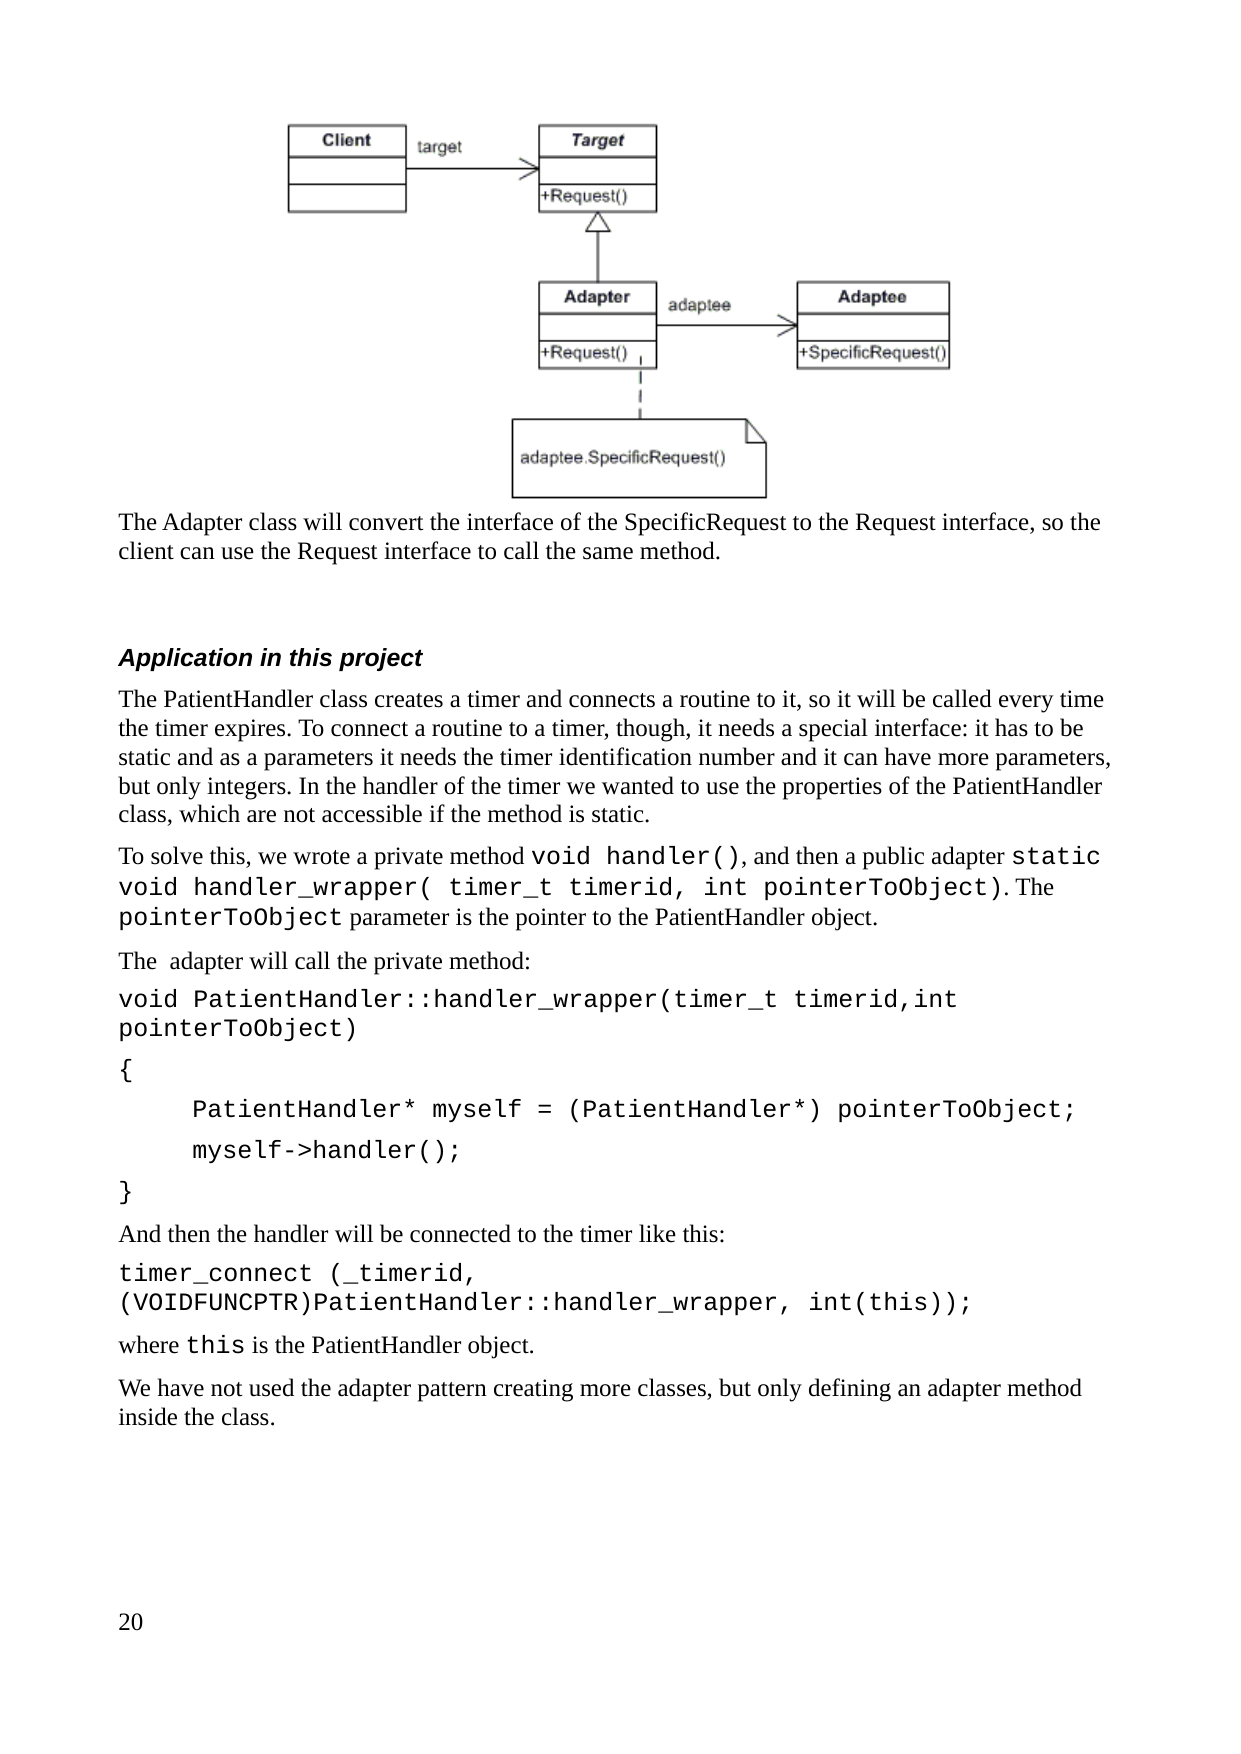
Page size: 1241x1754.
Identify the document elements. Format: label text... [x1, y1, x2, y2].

text And then the handler will be connected to the timer like this: [118, 1219, 1122, 1248]
text The PatientHandler class creates a timer and connects a routine to it, so it will be called every time the timer expires. To connect a routine to a timer, though, it needs a special interface: it has to be static and as a parameters it needs the timer identification number and it can have more parameters, but only integers. In the handler of the timer we wanted to use the properties of the PatientHandler class, which are not accessible if the method is static. [118, 684, 1122, 828]
text myself->handler(); [118, 1138, 1122, 1166]
text To solve this, we wrote a private method void handler(), and then a public adapter static void handler_wrapper( timer_t timerid, int pointerToObject). The pointerToObject parameter is the pointer to the PatientHandler object. [118, 841, 1122, 933]
text The adapter will call the private method: [118, 946, 1122, 974]
text } [118, 1179, 1122, 1207]
text We have not used the adapter pattern creating more classes, but only defining an adapter method inside the class. [118, 1373, 1122, 1431]
picture [285, 118, 955, 508]
text { [118, 1056, 1122, 1084]
text PatientHandler* myself = (PatientHandler*) pointerToObject; [118, 1097, 1122, 1125]
subtitle Application in this project [118, 643, 1122, 672]
text where this is the PatientHandler object. [118, 1330, 1122, 1361]
text timer_connect (_timerid, (VOIDFUNCPTR)PatientHandler::handler_wrapper, int(this)); [118, 1261, 1122, 1317]
text The Adapter class will convert the interface of the SpecificRequest to the Request interface, so the client can use the Request interface to call the same method. [118, 118, 1122, 565]
text void PatientHandler::handler_wrapper(timer_t timerid,int pointerToObject) [118, 987, 1122, 1044]
